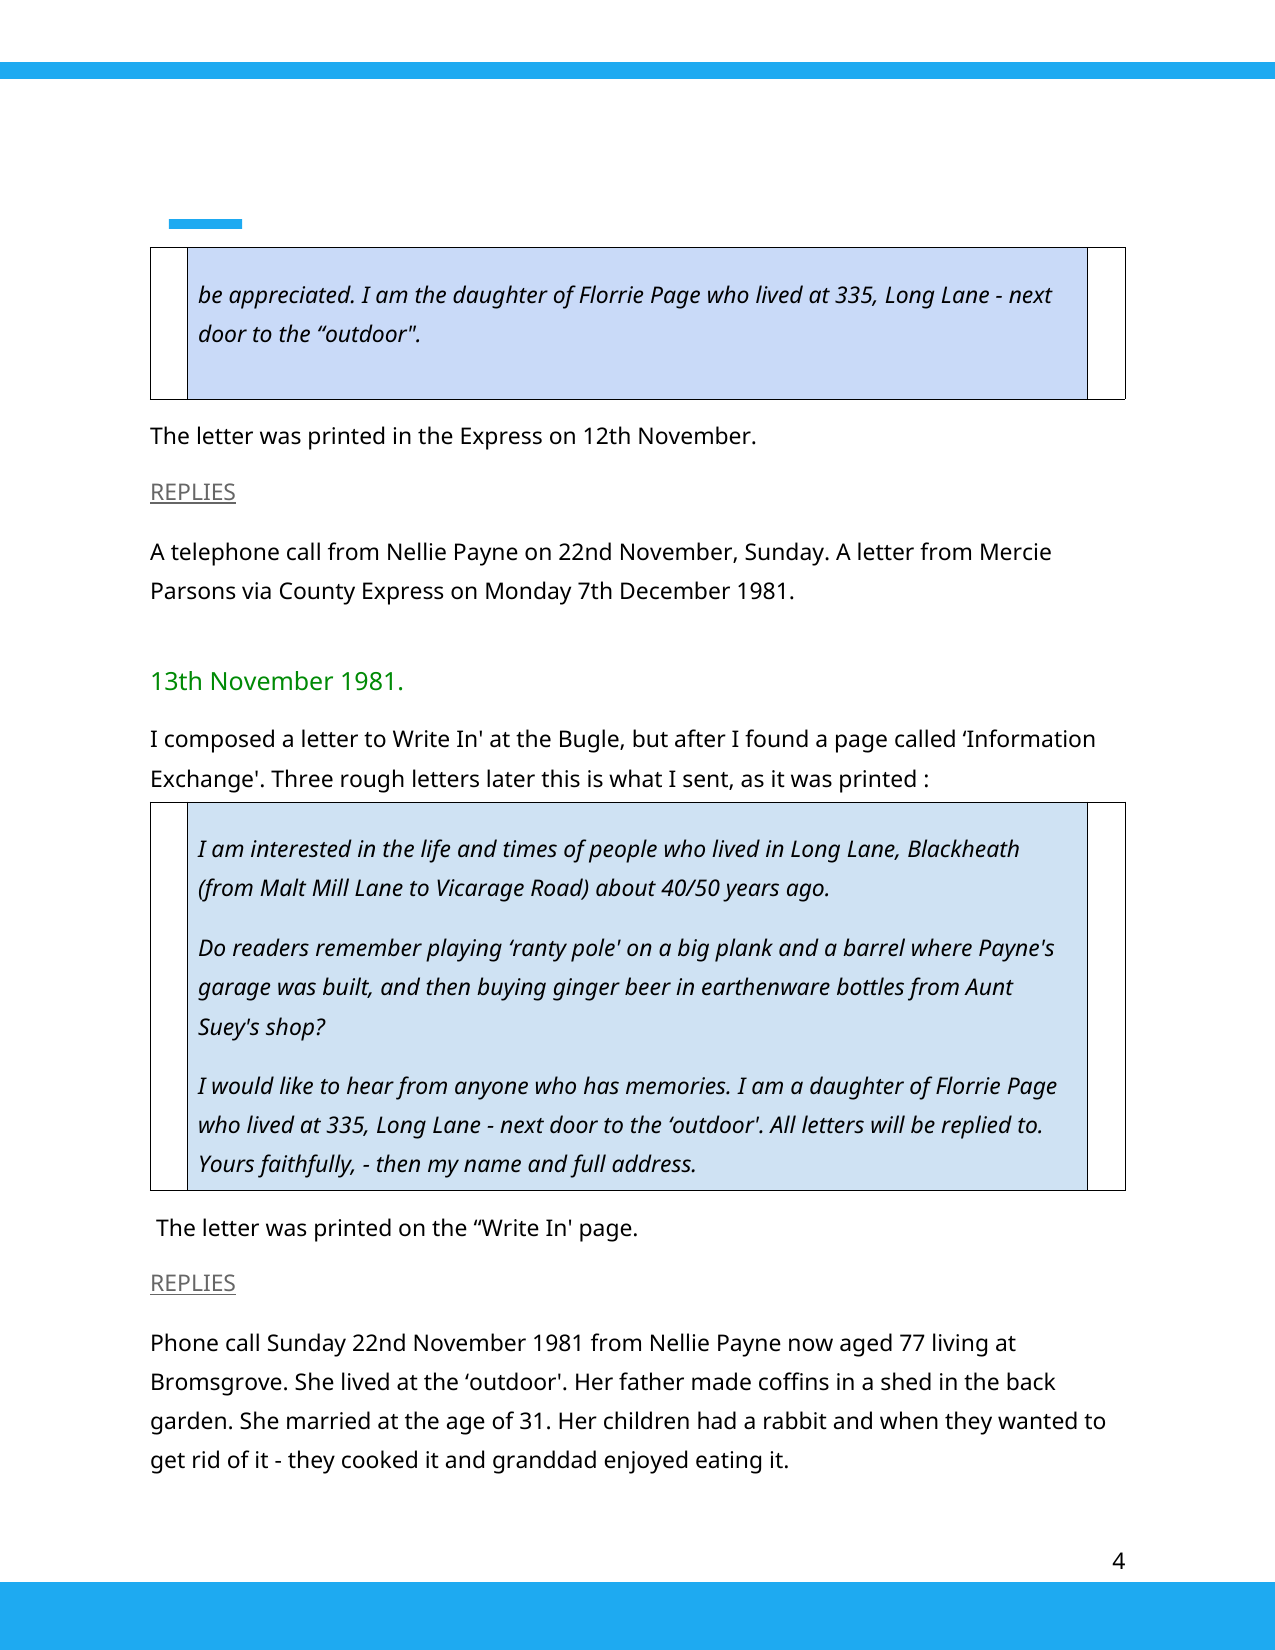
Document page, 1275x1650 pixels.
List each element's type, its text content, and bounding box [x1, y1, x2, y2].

table_header [151, 803, 187, 1190]
table_header [151, 248, 187, 399]
table_header [1088, 803, 1125, 1190]
text Phone call Sunday 22nd November 1981 from Nellie Payne now aged 77 living at Bromsgrove. She lived at the ‘outdoor'. Her father made coffins in a shed in the back garden. She married at the age of 31. Her children had a rabbit and when they wanted to get rid of it - they cooked it and granddad enjoyed eating it. [150, 1327, 1125, 1476]
subtitle REPLIES [150, 476, 1125, 507]
table_header be appreciated. I am the daughter of Florrie Page who lived at 335, Long Lane - next door to the “outdoor". [188, 248, 1087, 399]
picture [0, 62, 1275, 79]
picture [0, 1582, 1275, 1650]
table_header [1088, 248, 1125, 399]
text I composed a letter to Write In' at the Bugle, but after I found a page called ‘Information Exchange'. Three rough letters later this is what I sent, as it was printed : [150, 723, 1125, 794]
text The letter was printed on the “Write In' page. [150, 1211, 1125, 1243]
table_header I am interested in the life and times of people who lived in Long Lane, Blackheath (from Malt Mill Lane to Vicarage Road) about 40/50 years ago. Do readers remember playing ‘ranty pole' on a big plank and a barrel where Payne's garage was built, and then buying ginger beer in earthenware bottles from Aunt Suey's shop? I would like to hear from anyone who has memories. I am a daughter of Florrie Page who lived at 335, Long Lane - next door to the ‘outdoor'. All letters will be replied to. Yours faithfully, - then my name and full address. [188, 803, 1087, 1190]
subtitle 13th November 1981. [150, 663, 1125, 697]
picture [168, 219, 243, 229]
subtitle REPLIES [150, 1267, 1125, 1298]
text A telephone call from Nellie Payne on 22nd November, Sunday. A letter from Mercie Parsons via County Express on Monday 7th December 1981. [150, 536, 1125, 606]
text The letter was printed in the Express on 12th November. [150, 420, 1125, 451]
